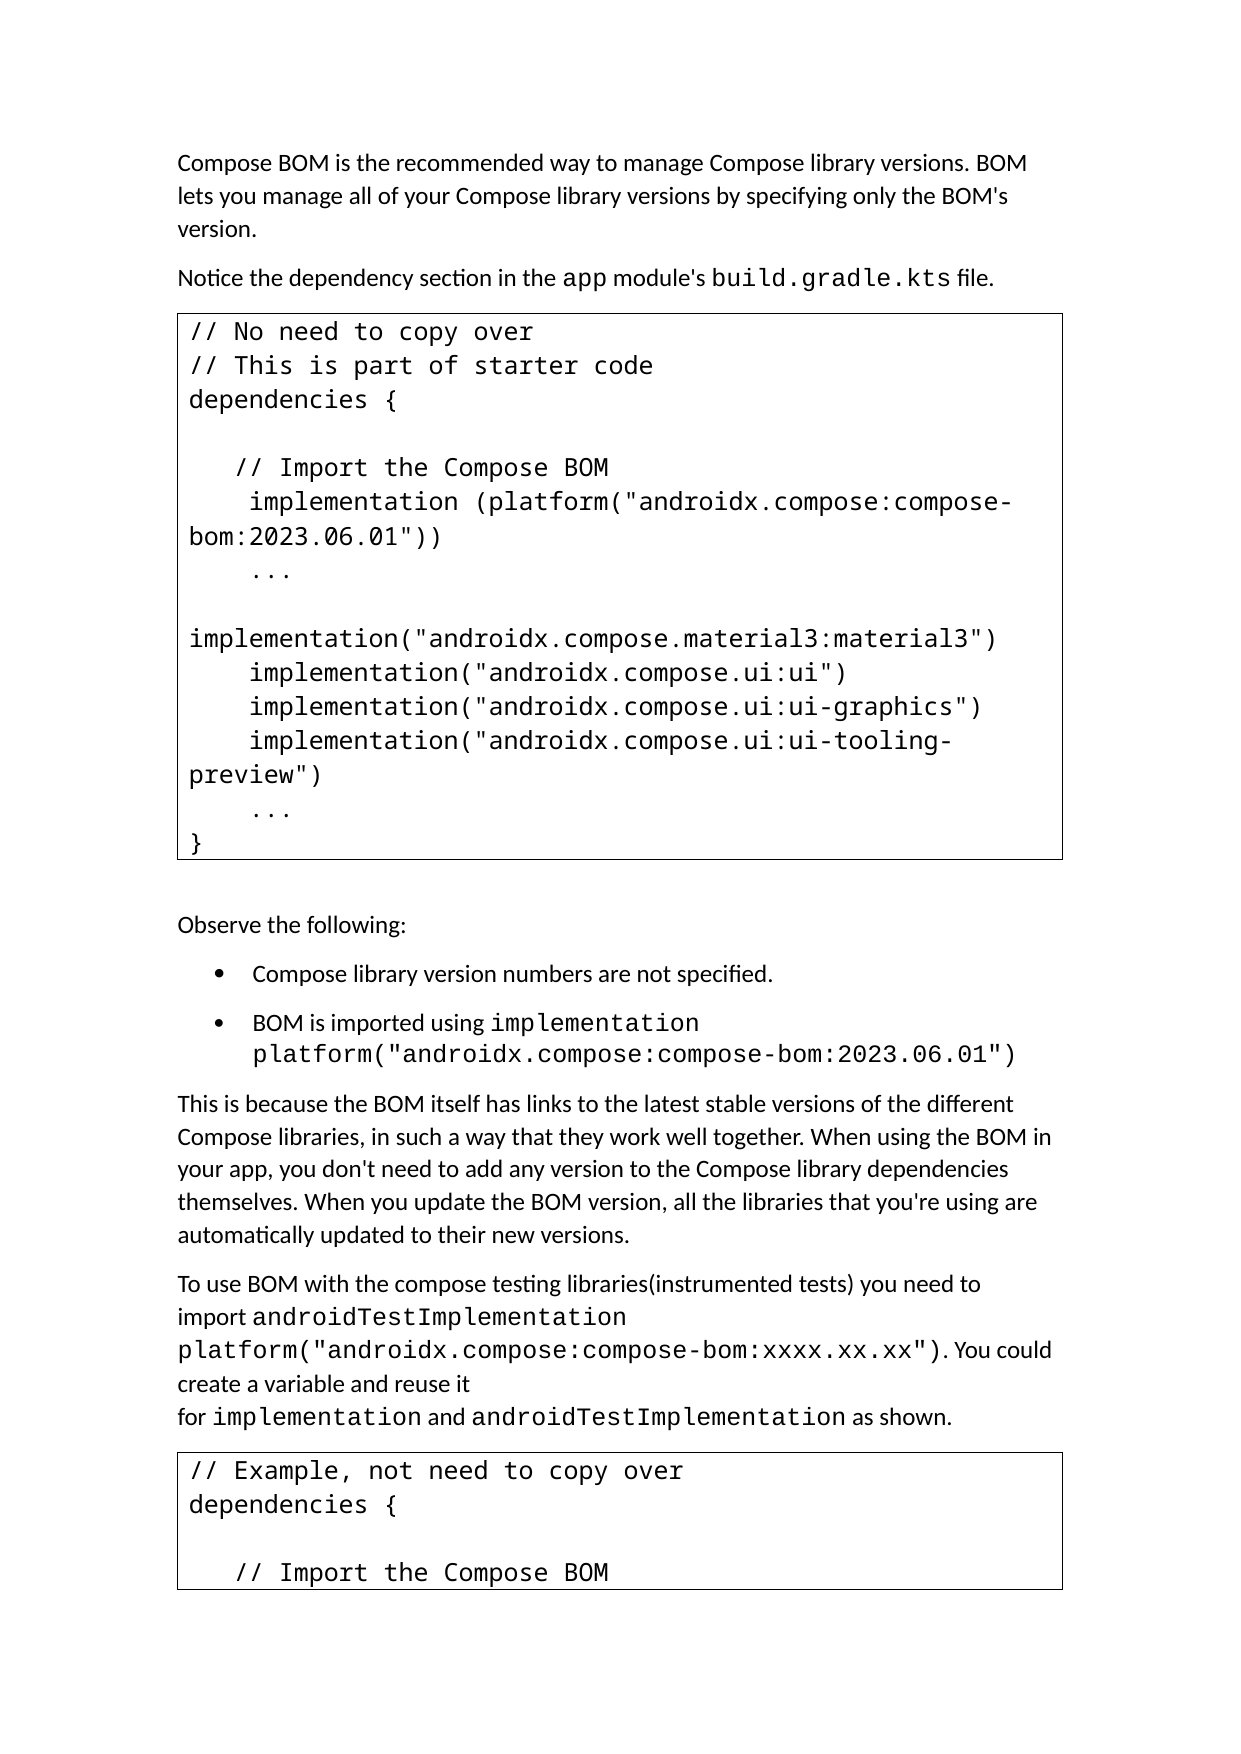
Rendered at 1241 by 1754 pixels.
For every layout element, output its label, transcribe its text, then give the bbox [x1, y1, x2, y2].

text Compose BOM is the recommended way to manage Compose library versions. BOM lets you manage all of your Compose library versions by specifying only the BOM's version. [177, 148, 1063, 243]
text Notice the dependency section in the app module's build.gradle.kts file. [177, 262, 1063, 294]
text This is because the BOM itself has links to the latest stable versions of the different Compose libraries, in such a way that they work well together. When using the BOM in your app, you don't need to add any version to the Compose library dependencies themselves. When you update the BOM version, all the libraries that you're using are automatically updated to their new versions. [177, 1088, 1063, 1249]
list BOM is imported using implementation platform("androidx.compose:compose-bom:2023.06.01") [215, 1008, 1063, 1070]
table_header // No need to copy over // This is part of starter code dependencies { // Import the Compose BOM implementation (platform("androidx.compose:compose-bom:2023.06.01")) ... implementation("androidx.compose.material3:material3") implementation("androidx.compose.ui:ui") implementation("androidx.compose.ui:ui-graphics") implementation("androidx.compose.ui:ui-tooling-preview") ... } [178, 314, 1062, 859]
text To use BOM with the compose testing libraries(instrumented tests) you need to import androidTestImplementation platform("androidx.compose:compose-bom:xxxx.xx.xx"). You could create a variable and reuse it for implementation and androidTestImplementation as shown. [177, 1268, 1063, 1433]
list Compose library version numbers are not specified. [215, 958, 1063, 989]
table_header // Example, not need to copy over dependencies { // Import the Compose BOM [178, 1453, 1062, 1589]
text Observe the following: [177, 909, 1063, 939]
